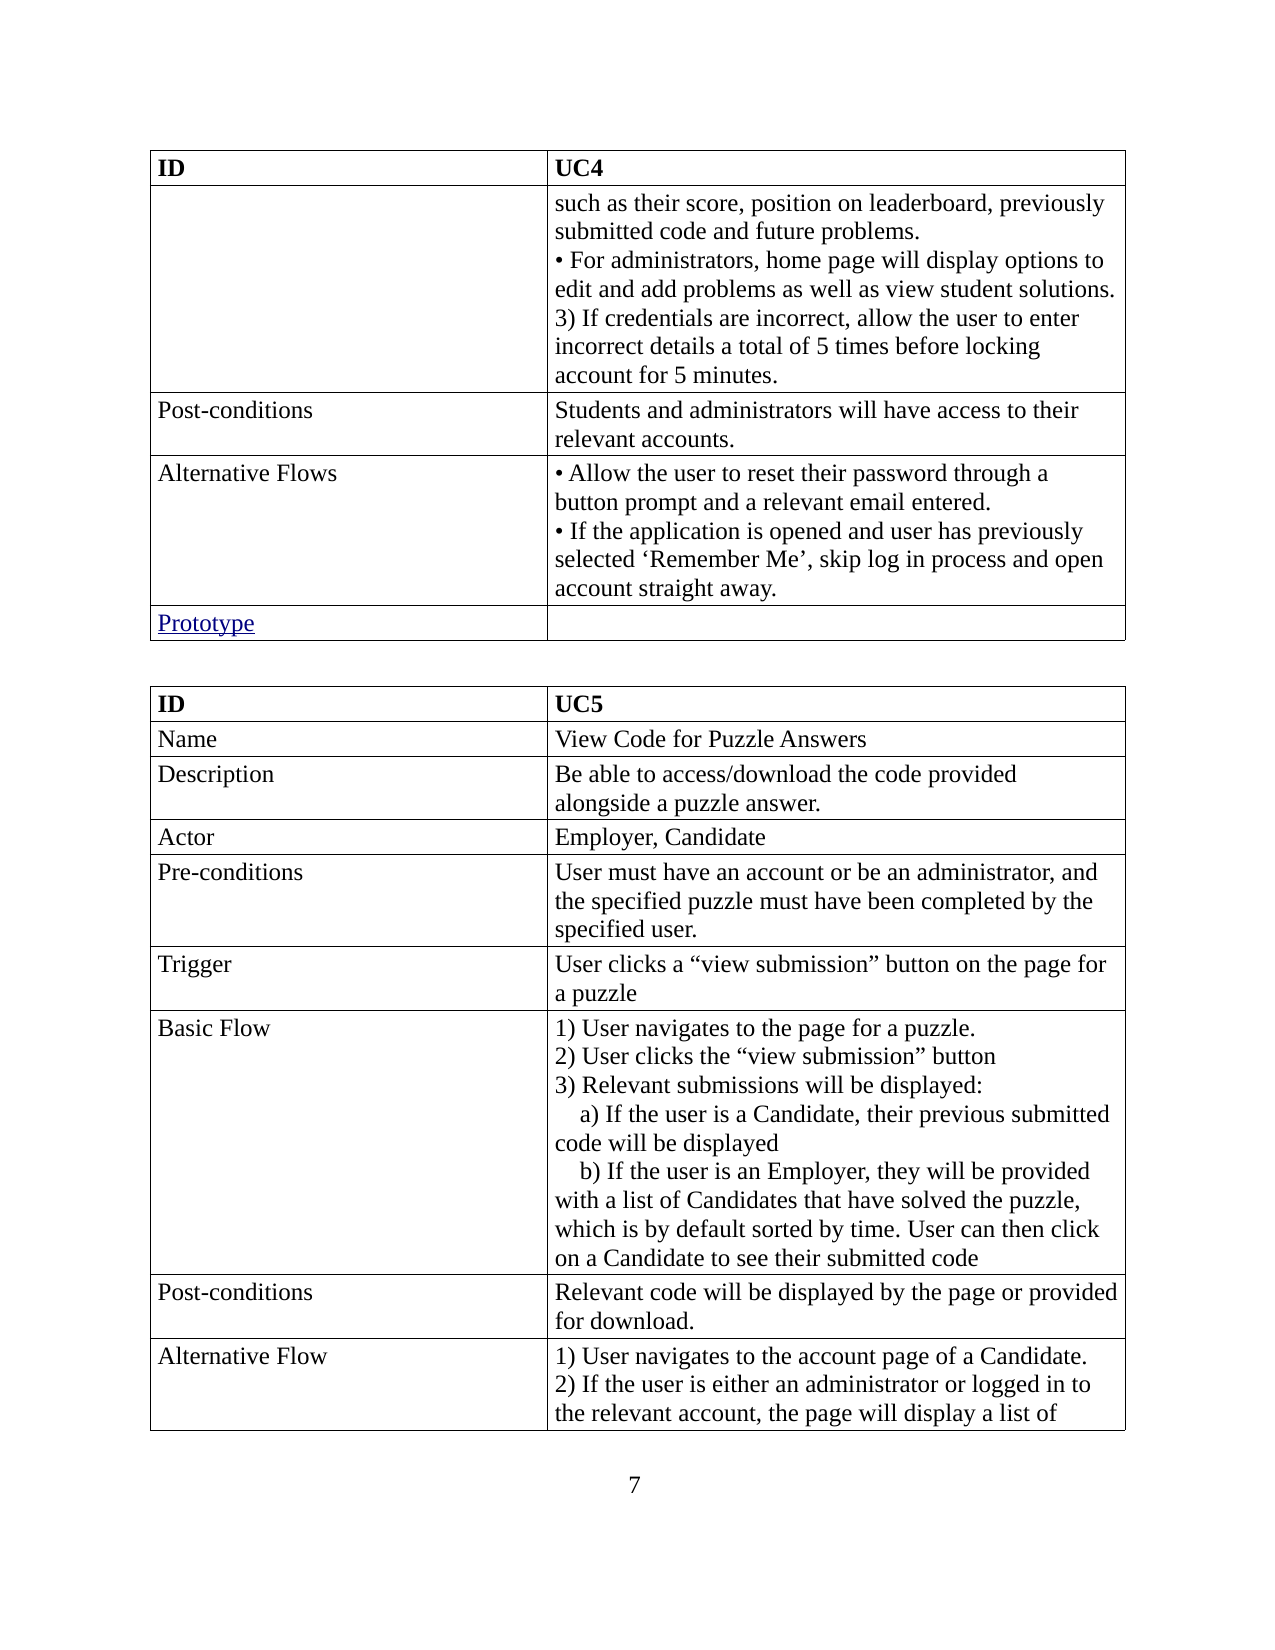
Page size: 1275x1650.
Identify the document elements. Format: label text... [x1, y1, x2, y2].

table_cell Relevant code will be displayed by the page or provided for download. [548, 1275, 1125, 1338]
table_cell Name [151, 722, 547, 756]
table_cell [151, 186, 547, 392]
table_cell Students and administrators will have access to their relevant accounts. [548, 393, 1125, 455]
table_cell Alternative Flows [151, 456, 547, 605]
table_cell Be able to access/download the code provided alongside a puzzle answer. [548, 757, 1125, 819]
table_header ID [151, 151, 547, 185]
table_cell Post-conditions [151, 393, 547, 455]
table_cell User must have an account or be an administrator, and the specified puzzle must have been completed by the specified user. [548, 855, 1125, 946]
table_header UC5 [548, 687, 1125, 721]
table_header UC4 [548, 151, 1125, 185]
table_cell Pre-conditions [151, 855, 547, 946]
table_cell Description [151, 757, 547, 819]
table_cell Employer, Candidate [548, 820, 1125, 854]
table_cell such as their score, position on leaderboard, previously submitted code and future problems. • For administrators, home page will display options to edit and add problems as well as view student solutions. 3) If credentials are incorrect, allow the user to enter incorrect details a total of 5 times before locking account for 5 minutes. [548, 186, 1125, 392]
table_cell [548, 606, 1125, 640]
table_cell • Allow the user to reset their password through a button prompt and a relevant email entered. • If the application is opened and user has previously selected ‘Remember Me’, skip log in process and open account straight away. [548, 456, 1125, 605]
table_cell Basic Flow [151, 1011, 547, 1274]
table_cell 1) User navigates to the account page of a Candidate. 2) If the user is either an administrator or logged in to the relevant account, the page will display a list of [548, 1339, 1125, 1430]
table_cell Trigger [151, 947, 547, 1009]
table_cell Actor [151, 820, 547, 854]
table_cell User clicks a “view submission” button on the page for a puzzle [548, 947, 1125, 1009]
table_cell Prototype [151, 606, 547, 640]
table_cell Post-conditions [151, 1275, 547, 1338]
table_cell View Code for Puzzle Answers [548, 722, 1125, 756]
table_cell 1) User navigates to the page for a puzzle. 2) User clicks the “view submission” button 3) Relevant submissions will be displayed: a) If the user is a Candidate, their previous submitted code will be displayed b) If the user is an Employer, they will be provided with a list of Candidates that have solved the puzzle, which is by default sorted by time. User can then click on a Candidate to see their submitted code [548, 1011, 1125, 1274]
table_cell Alternative Flow [151, 1339, 547, 1430]
table_header ID [151, 687, 547, 721]
